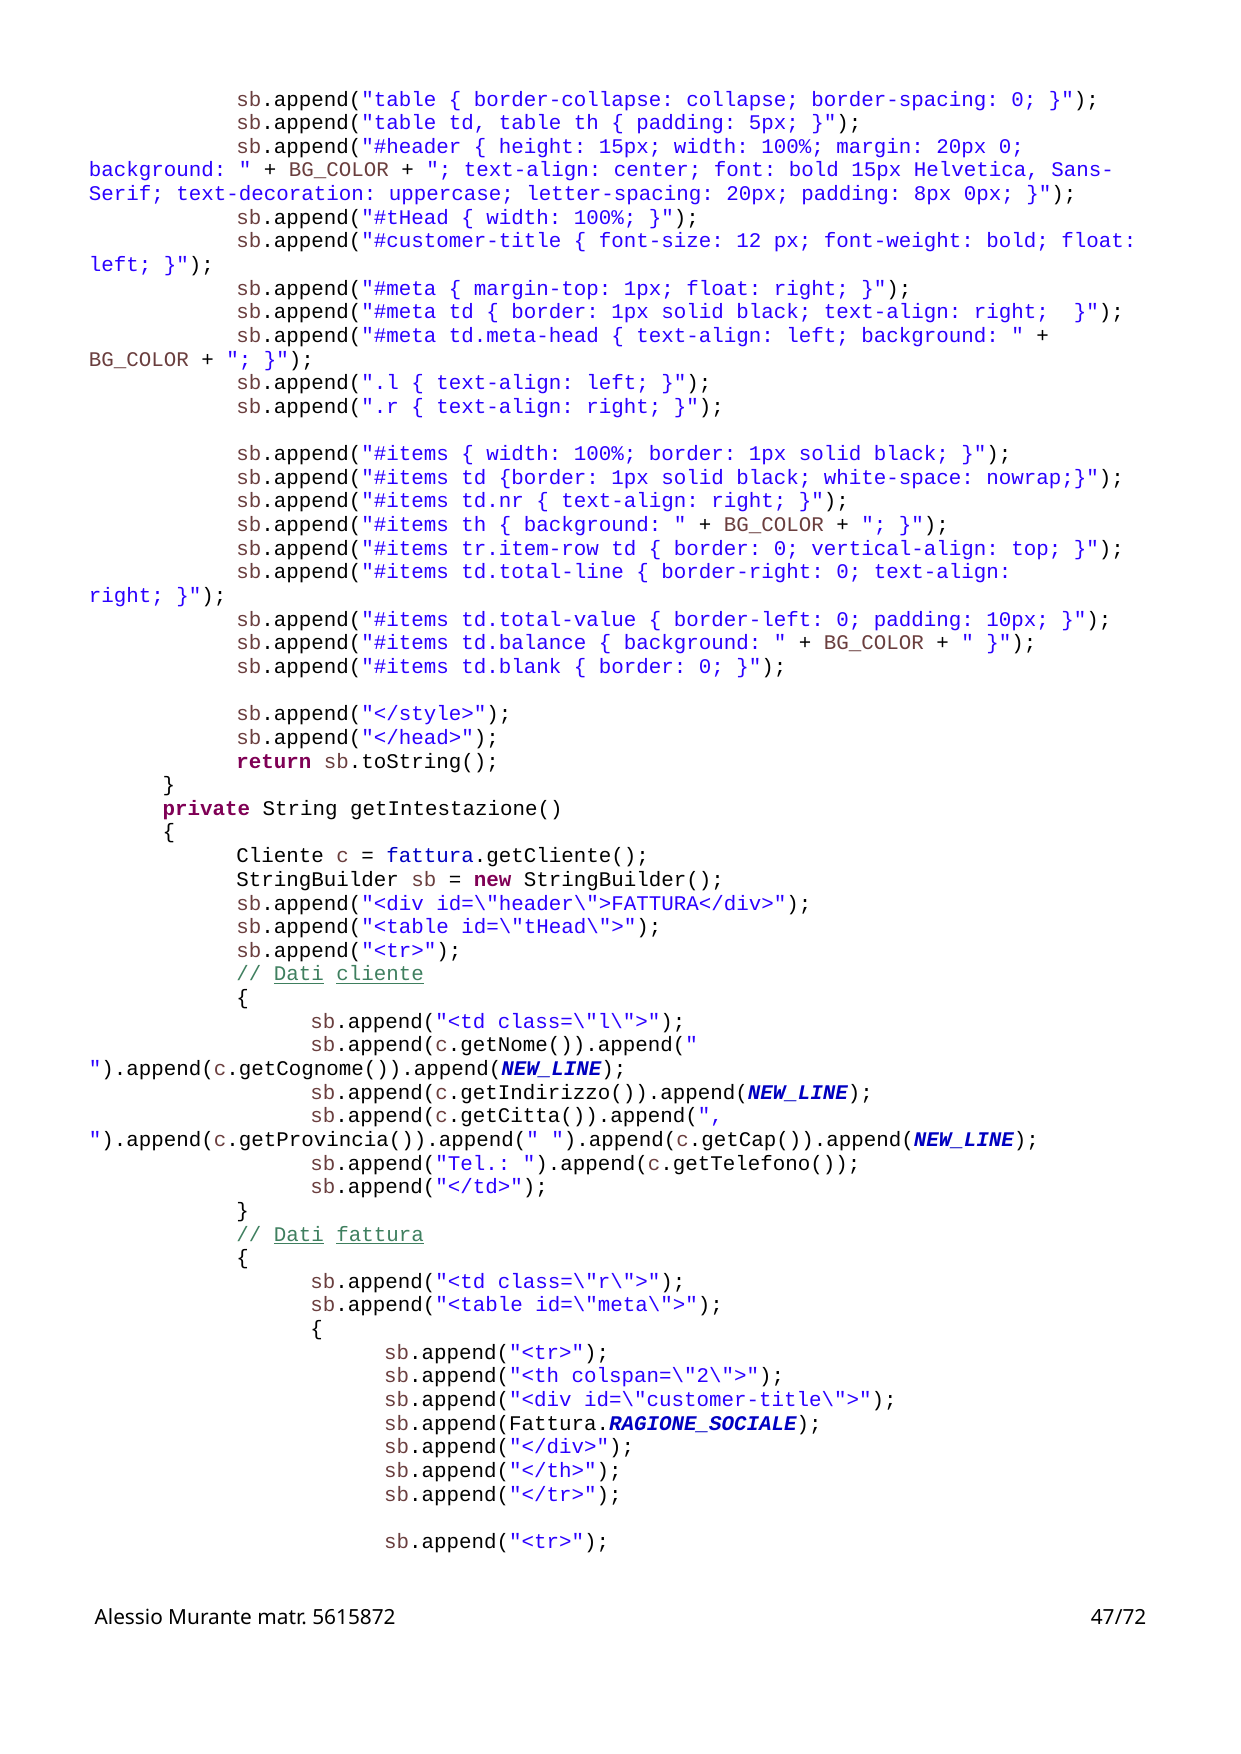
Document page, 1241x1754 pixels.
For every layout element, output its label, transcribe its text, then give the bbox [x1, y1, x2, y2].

text sb.append("<tr>"); [88, 940, 1152, 963]
text } [88, 1200, 1152, 1223]
text sb.append(c.getIndirizzo()).append(NEW_LINE); [88, 1082, 1152, 1105]
text sb.append("</style>"); [88, 703, 1152, 727]
text sb.append(".r { text-align: right; }"); [88, 396, 1152, 419]
text sb.append("#header { height: 15px; width: 100%; margin: 20px 0; background: " + BG_COLOR + "; text-align: center; font: bold 15px Helvetica, Sans-Serif; text-decoration: uppercase; letter-spacing: 20px; padding: 8px 0px; }"); [88, 136, 1152, 207]
text sb.append("#items td.nr { text-align: right; }"); [88, 491, 1152, 514]
text sb.append("#items { width: 100%; border: 1px solid black; }"); [88, 443, 1152, 467]
text sb.append("</td>"); [88, 1176, 1152, 1200]
text sb.append("#meta td { border: 1px solid black; text-align: right; }"); [88, 301, 1152, 325]
text sb.append("<td class=\"l\">"); [88, 1011, 1152, 1034]
text sb.append("<tr>"); [88, 1531, 1152, 1554]
text sb.append("<table id=\"tHead\">"); [88, 916, 1152, 940]
text sb.append("Tel.: ").append(c.getTelefono()); [88, 1153, 1152, 1176]
text sb.append("<th colspan=\"2\">"); [88, 1365, 1152, 1389]
text return sb.toString(); [88, 751, 1152, 774]
text sb.append(c.getCitta()).append(", ").append(c.getProvincia()).append(" ").append(c.getCap()).append(NEW_LINE); [88, 1105, 1152, 1153]
text sb.append("table { border-collapse: collapse; border-spacing: 0; }"); [88, 88, 1152, 112]
text sb.append("table td, table th { padding: 5px; }"); [88, 112, 1152, 136]
text sb.append("#items tr.item-row td { border: 0; vertical-align: top; }"); [88, 538, 1152, 561]
text sb.append("#items td.total-line { border-right: 0; text-align: right; }"); [88, 561, 1152, 609]
text sb.append("<td class=\"r\">"); [88, 1271, 1152, 1294]
text sb.append("#items td.blank { border: 0; }"); [88, 656, 1152, 680]
text sb.append("#items td {border: 1px solid black; white-space: nowrap;}"); [88, 467, 1152, 491]
text sb.append("<div id=\"header\">FATTURA</div>"); [88, 892, 1152, 916]
text { [88, 822, 1152, 845]
text // Dati fattura [88, 1223, 1152, 1247]
text sb.append("<tr>"); [88, 1342, 1152, 1365]
text sb.append(c.getNome()).append(" ").append(c.getCognome()).append(NEW_LINE); [88, 1034, 1152, 1082]
text { [88, 1318, 1152, 1342]
text sb.append("#items th { background: " + BG_COLOR + "; }"); [88, 514, 1152, 538]
text // Dati cliente [88, 963, 1152, 987]
text private String getIntestazione() [88, 798, 1152, 822]
text sb.append("<table id=\"meta\">"); [88, 1294, 1152, 1318]
text StringBuilder sb = new StringBuilder(); [88, 869, 1152, 892]
text sb.append("</th>"); [88, 1460, 1152, 1484]
text sb.append(".l { text-align: left; }"); [88, 372, 1152, 396]
text sb.append("<div id=\"customer-title\">"); [88, 1389, 1152, 1413]
text sb.append("</head>"); [88, 727, 1152, 751]
text { [88, 1247, 1152, 1271]
text sb.append("#customer-title { font-size: 12 px; font-weight: bold; float: left; }"); [88, 230, 1152, 278]
text sb.append("#items td.total-value { border-left: 0; padding: 10px; }"); [88, 609, 1152, 632]
text sb.append("#tHead { width: 100%; }"); [88, 207, 1152, 230]
text sb.append(Fattura.RAGIONE_SOCIALE); [88, 1413, 1152, 1436]
text sb.append("</div>"); [88, 1436, 1152, 1460]
text { [88, 987, 1152, 1011]
text sb.append("#items td.balance { background: " + BG_COLOR + " }"); [88, 632, 1152, 656]
text sb.append("#meta { margin-top: 1px; float: right; }"); [88, 278, 1152, 301]
text sb.append("#meta td.meta-head { text-align: left; background: " + BG_COLOR + "; }"); [88, 325, 1152, 372]
text Cliente c = fattura.getCliente(); [88, 845, 1152, 869]
text sb.append("</tr>"); [88, 1484, 1152, 1507]
text } [88, 774, 1152, 798]
